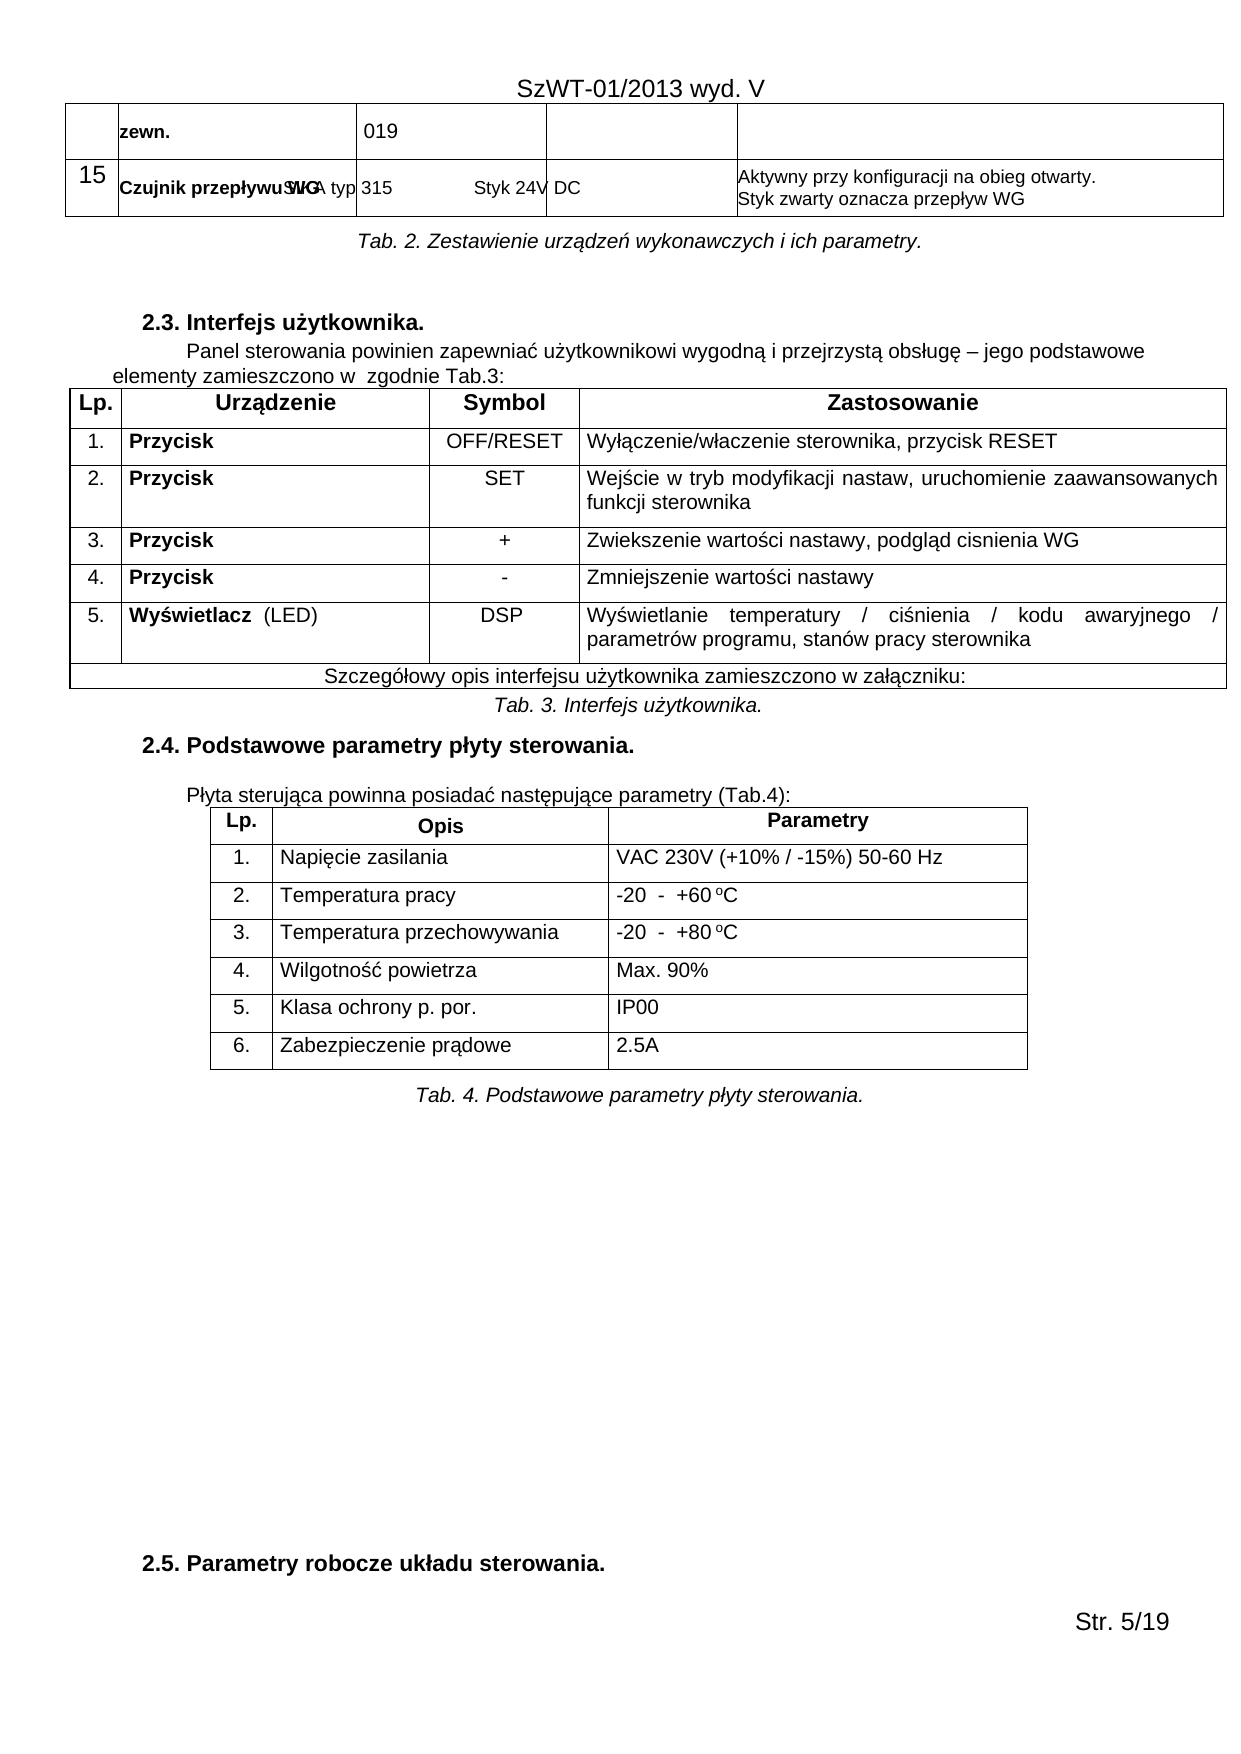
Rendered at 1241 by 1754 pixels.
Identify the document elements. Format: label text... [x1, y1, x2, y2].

table_header Opis [273, 808, 608, 844]
table_cell 5. [211, 995, 272, 1032]
table_cell Klasa ochrony p. por. [273, 995, 608, 1032]
table_cell Zabezpieczenie prądowe [273, 1033, 608, 1069]
table_cell 3. [71, 528, 121, 564]
table_header Zastosowanie [580, 389, 1226, 428]
table_header Lp. [211, 808, 272, 844]
table_header Parametry [609, 808, 1027, 844]
table_header Symbol [430, 389, 579, 428]
table_cell IP00 [609, 995, 1027, 1032]
table_cell Przycisk [122, 429, 429, 465]
table_cell Temperatura przechowywania [273, 920, 608, 957]
table_cell -20 - +60 oC [609, 883, 1027, 919]
table_cell Kromschroder ASF 679-019 [357, 104, 546, 159]
table_cell Wejście w tryb modyfikacji nastaw, uruchomienie zaawansowanych funkcji sterownika [580, 466, 1226, 527]
table_cell Aktywny przy konfiguracji na obieg otwarty. Styk zwarty oznacza przepływ WG [738, 160, 1223, 216]
table_cell -20 - +80 oC [609, 920, 1027, 957]
text Płyta sterująca powinna posiadać następujące parametry (Tab.4): [112, 783, 1169, 807]
text Tab. 4. Podstawowe parametry płyty sterowania. [112, 1083, 1169, 1107]
table_cell 6. [211, 1033, 272, 1069]
table_cell Temperatura pracy [273, 883, 608, 919]
table_cell Wyświetlanie temperatury / ciśnienia / kodu awaryjnego / parametrów programu, stanów pracy sterownika [580, 603, 1226, 663]
table_cell 2. [71, 466, 121, 527]
table_cell Zwiekszenie wartości nastawy, podgląd cisnienia WG [580, 528, 1226, 564]
table_cell Szczegółowy opis interfejsu użytkownika zamieszczono w załączniku: [71, 664, 1226, 688]
table_cell VAC 230V (+10% / -15%) 50-60 Hz [609, 845, 1027, 882]
table_cell SET [430, 466, 579, 527]
table_cell Przycisk [122, 466, 429, 527]
table_cell Wyświetlacz (LED) [122, 603, 429, 663]
table_cell Max. 90% [609, 958, 1027, 994]
table_cell [66, 104, 118, 159]
table_cell Czujnik NTC temperatury zewn. [119, 104, 356, 159]
table_cell 3. [211, 920, 272, 957]
table_cell 1. [71, 429, 121, 465]
table_cell [738, 104, 1223, 159]
table_cell Przycisk [122, 565, 429, 602]
table_cell 2. [211, 883, 272, 919]
text Panel sterowania powinien zapewniać użytkownikowi wygodną i przejrzystą obsługę – jego podstawowe elementy zamieszczono w zgodnie Tab.3: [112, 335, 1169, 388]
table_cell Wyłączenie/właczenie sterownika, przycisk RESET [580, 429, 1226, 465]
text Tab. 2. Zestawienie urządzeń wykonawczych i ich parametry. [112, 229, 1169, 253]
table_header Lp. [71, 389, 121, 428]
table_cell 4. [211, 958, 272, 994]
table_cell 5. [71, 603, 121, 663]
table_cell OFF/RESET [430, 429, 579, 465]
table_cell Czujnik przepływu WG [119, 160, 356, 216]
table_cell SIKA typ 315 [357, 160, 546, 216]
subtitle 2.3. Interfejs użytkownika. [142, 309, 1169, 335]
table_cell 4. [71, 565, 121, 602]
table_cell Przycisk [122, 528, 429, 564]
table_cell Zmniejszenie wartości nastawy [580, 565, 1226, 602]
table_cell R=10k, =3977 [547, 104, 737, 159]
table_cell + [430, 528, 579, 564]
subtitle 2.5. Parametry robocze układu sterowania. [142, 1550, 1169, 1577]
table_header Urządzenie [122, 389, 429, 428]
subtitle 2.4. Podstawowe parametry płyty sterowania. [142, 732, 1169, 759]
table_cell 15 [66, 160, 118, 216]
text Tab. 3. Interfejs użytkownika. [112, 689, 1169, 718]
table_cell Napięcie zasilania [273, 845, 608, 882]
table_cell Styk 24V DC [547, 160, 737, 216]
table_cell Wilgotność powietrza [273, 958, 608, 994]
table_cell - [430, 565, 579, 602]
table_cell 2.5A [609, 1033, 1027, 1069]
table_cell 1. [211, 845, 272, 882]
table_cell DSP [430, 603, 579, 663]
